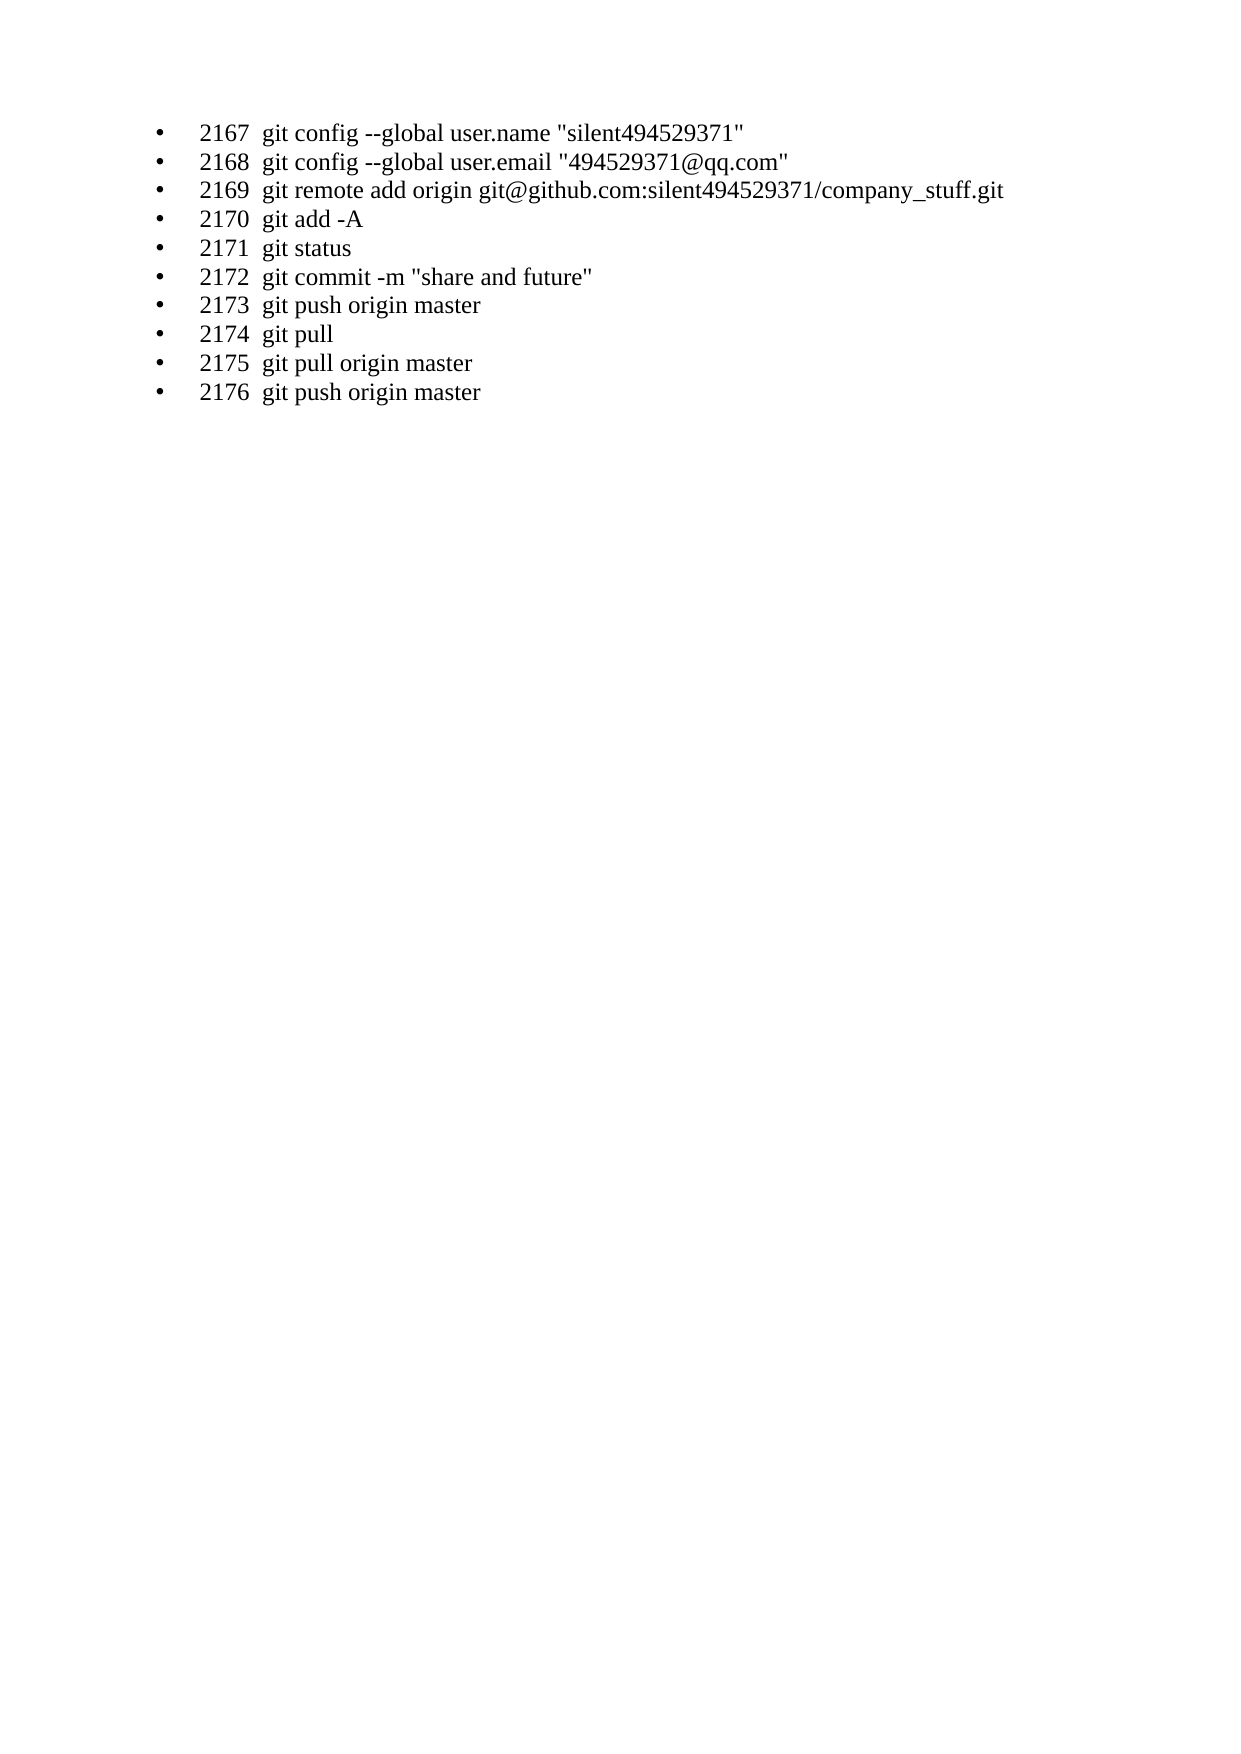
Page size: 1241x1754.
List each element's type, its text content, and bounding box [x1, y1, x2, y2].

list 2167 git config --global user.name "silent494529371" [156, 118, 1122, 147]
list 2172 git commit -m "share and future" [156, 262, 1122, 291]
list 2169 git remote add origin git@github.com:silent494529371/company_stuff.git [156, 176, 1122, 204]
list 2170 git add -A [156, 204, 1122, 233]
list 2173 git push origin master [156, 291, 1122, 319]
list 2175 git pull origin master [156, 348, 1122, 377]
list 2176 git push origin master [156, 377, 1122, 406]
list 2171 git status [156, 233, 1122, 262]
list 2168 git config --global user.email "494529371@qq.com" [156, 147, 1122, 176]
list 2174 git pull [156, 319, 1122, 348]
